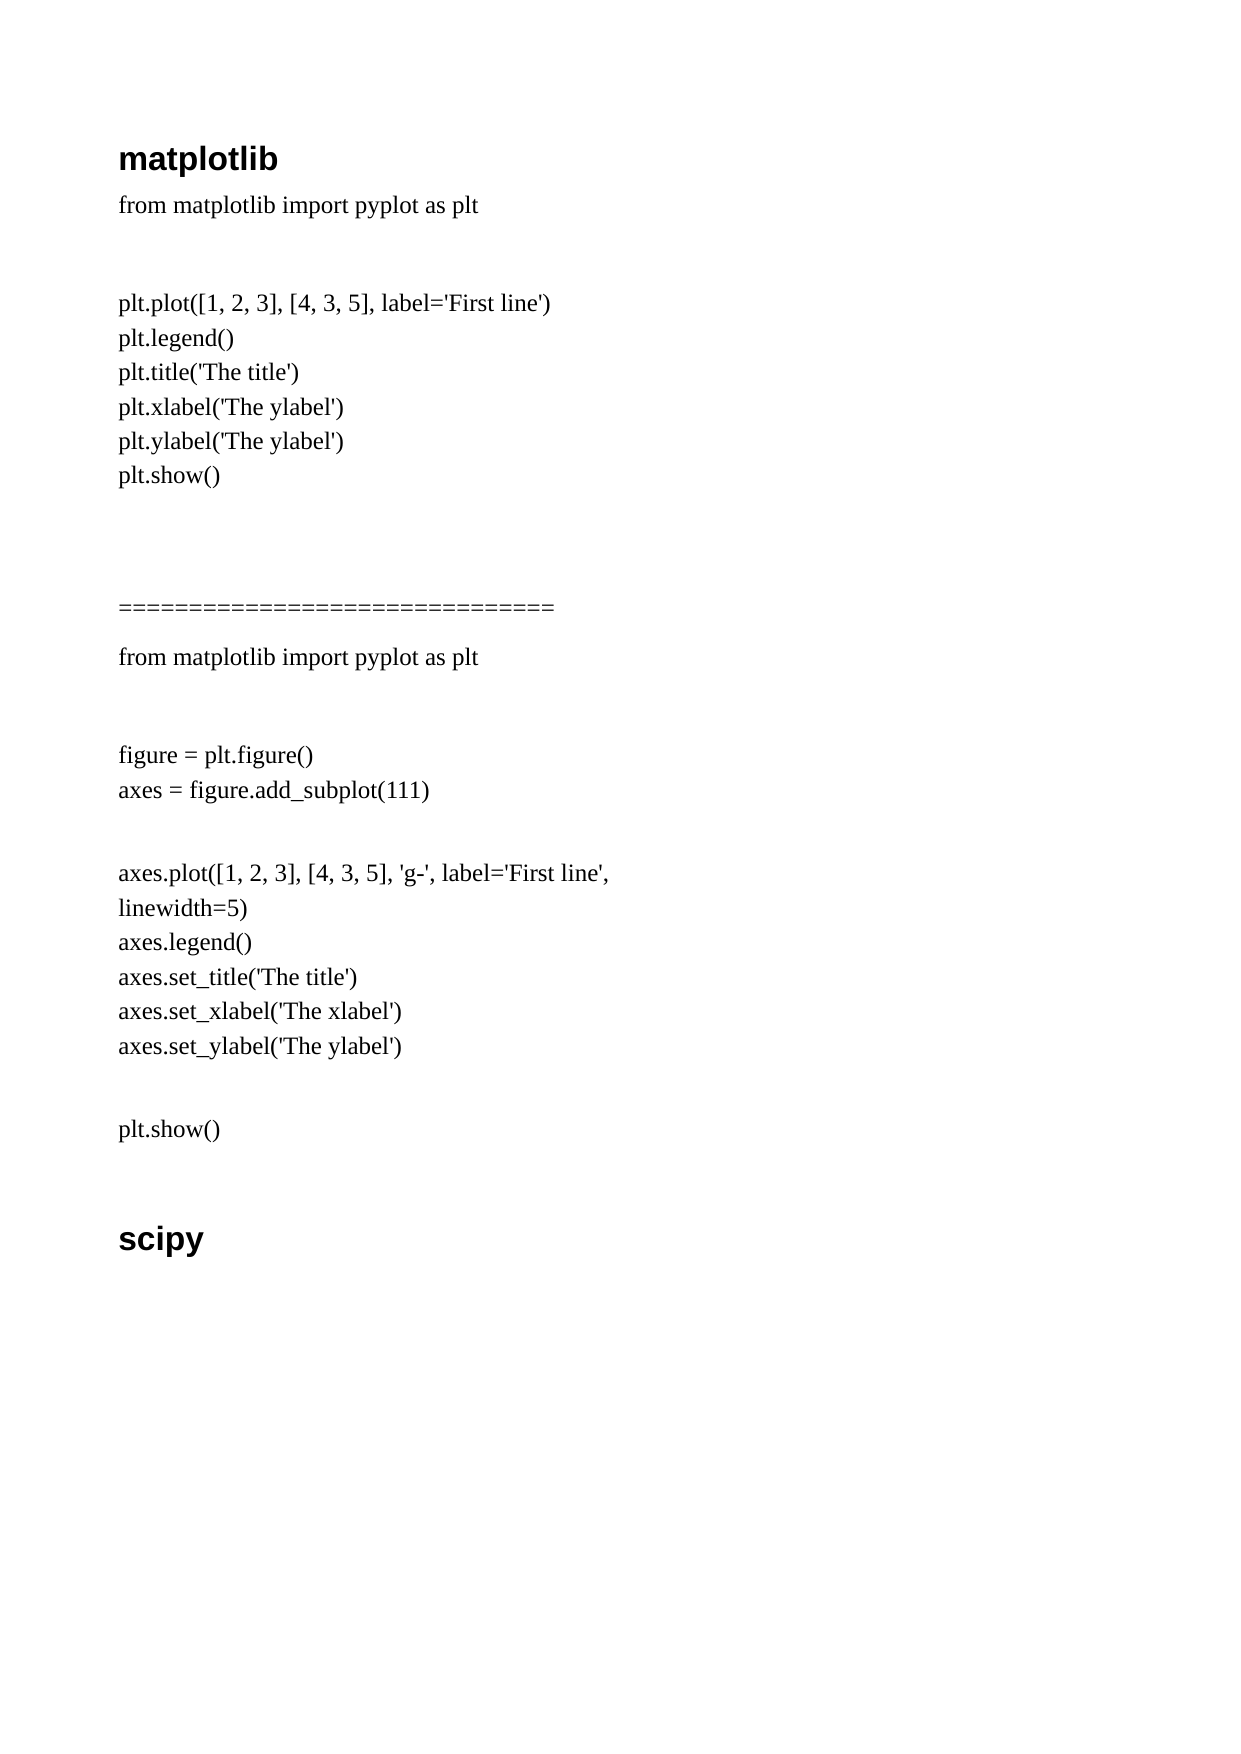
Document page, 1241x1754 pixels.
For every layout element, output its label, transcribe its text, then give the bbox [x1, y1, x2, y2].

text plt.xlabel('The ylabel') [118, 392, 1122, 420]
subtitle matplotlib [118, 139, 1122, 178]
text axes.set_title('The title') [118, 962, 1122, 991]
text linewidth=5) [118, 893, 1122, 922]
text axes.set_xlabel('The xlabel') [118, 996, 1122, 1025]
text from matplotlib import pyplot as plt [118, 190, 1122, 219]
text axes = figure.add_subplot(111) [118, 775, 1122, 804]
text =============================== [118, 593, 1122, 622]
text plt.ylabel('The ylabel') [118, 426, 1122, 455]
text plt.show() [118, 461, 1122, 489]
text axes.plot([1, 2, 3], [4, 3, 5], 'g-', label='First line', [118, 858, 1122, 887]
text axes.legend() [118, 927, 1122, 956]
text plt.legend() [118, 323, 1122, 351]
text plt.show() [118, 1114, 1122, 1143]
text plt.title('The title') [118, 357, 1122, 386]
text plt.plot([1, 2, 3], [4, 3, 5], label='First line') [118, 288, 1122, 317]
text figure = plt.figure() [118, 740, 1122, 769]
subtitle scipy [118, 1219, 1122, 1257]
text axes.set_ylabel('The ylabel') [118, 1031, 1122, 1059]
text from matplotlib import pyplot as plt [118, 642, 1122, 671]
